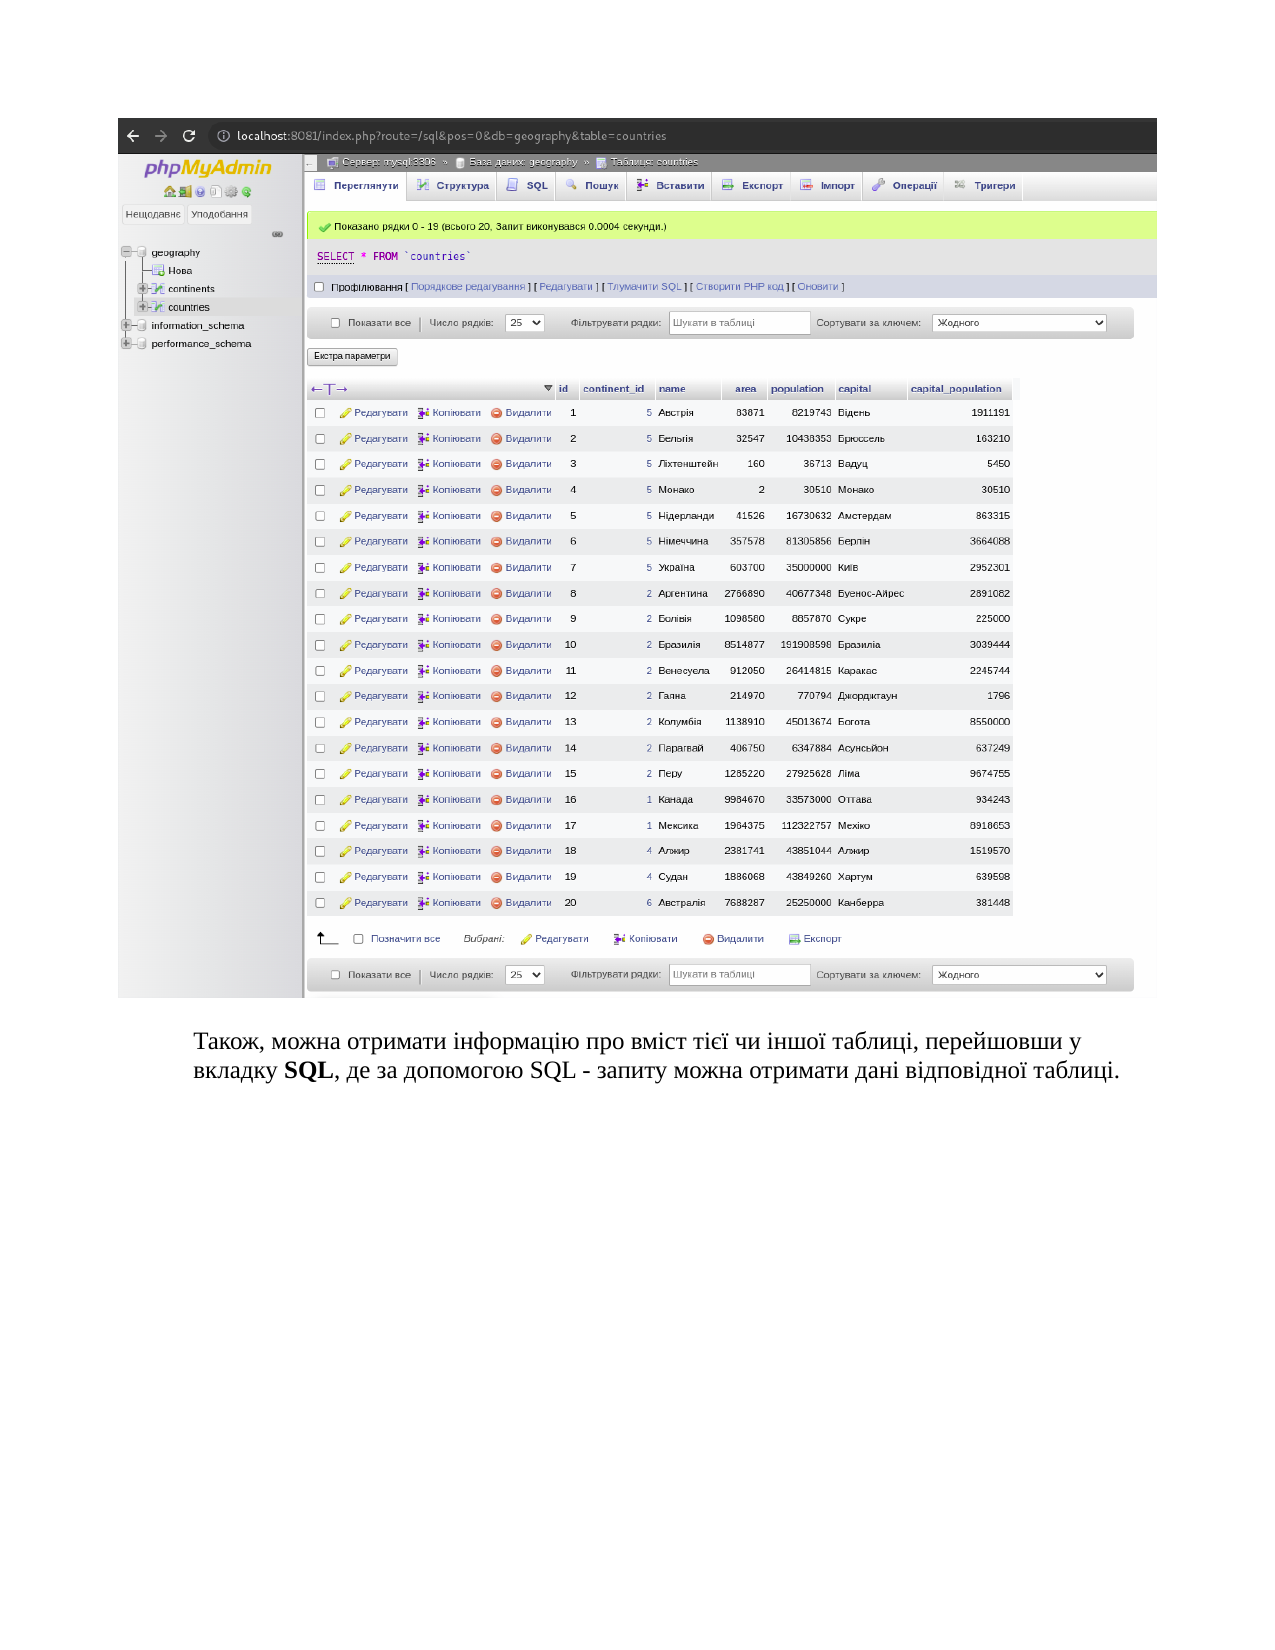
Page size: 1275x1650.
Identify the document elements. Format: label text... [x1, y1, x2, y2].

list Також, можна отримати інформацію про вміст тієї чи іншої таблиці, перейшовши у вкладку SQL, де за допомогою SQL - запиту можна отримати дані відповідної таблиці. [156, 1026, 1157, 1084]
picture [118, 118, 1157, 998]
